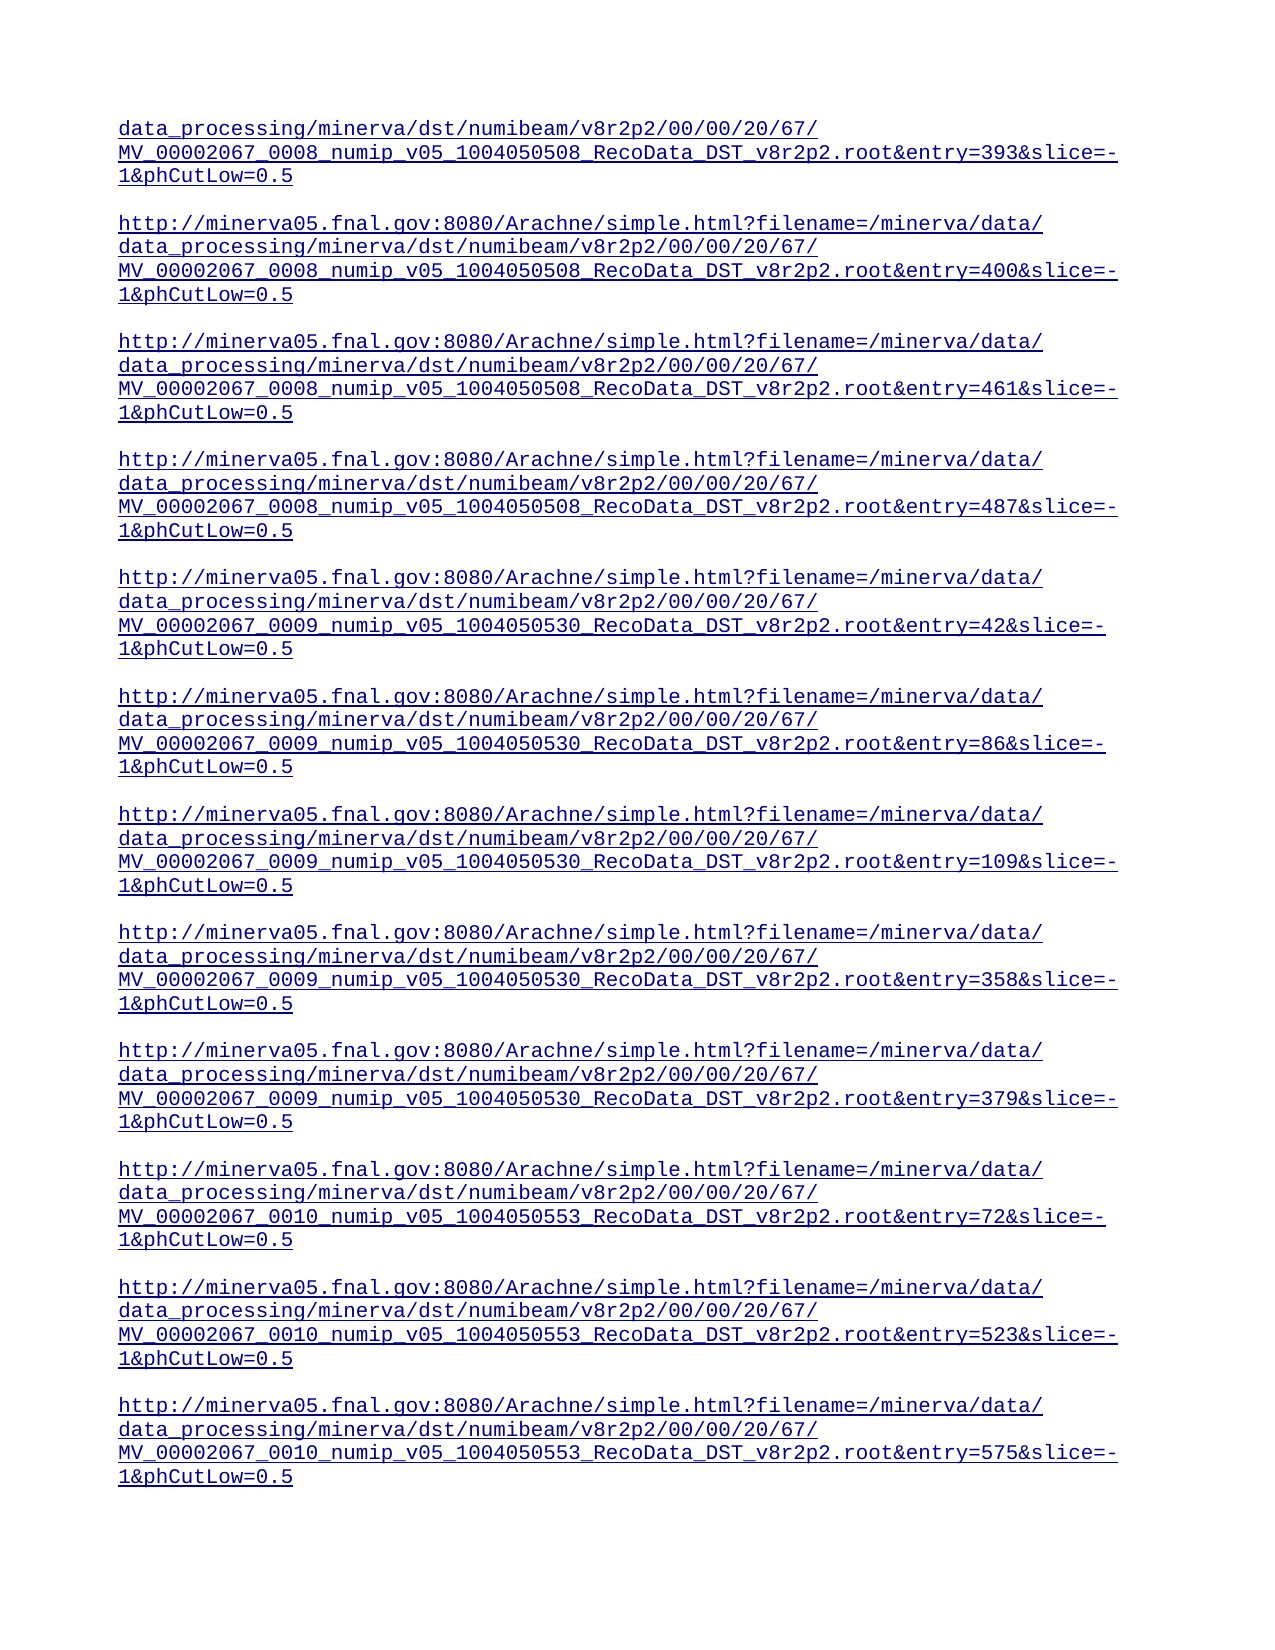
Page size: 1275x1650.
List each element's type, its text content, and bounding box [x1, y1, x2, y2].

text http://minerva05.fnal.gov:8080/Arachne/simple.html?filename=/minerva/data/data_processing/minerva/dst/numibeam/v8r2p2/00/00/20/67/MV_00002067_0009_numip_v05_1004050530_RecoData_DST_v8r2p2.root&entry=86&slice=-1&phCutLow=0.5 [118, 686, 1157, 780]
text http://minerva05.fnal.gov:8080/Arachne/simple.html?filename=/minerva/data/data_processing/minerva/dst/numibeam/v8r2p2/00/00/20/67/MV_00002067_0008_numip_v05_1004050508_RecoData_DST_v8r2p2.root&entry=400&slice=-1&phCutLow=0.5 [118, 213, 1157, 307]
text http://minerva05.fnal.gov:8080/Arachne/simple.html?filename=/minerva/data/data_processing/minerva/dst/numibeam/v8r2p2/00/00/20/67/MV_00002067_0010_numip_v05_1004050553_RecoData_DST_v8r2p2.root&entry=72&slice=-1&phCutLow=0.5 [118, 1158, 1157, 1253]
text http://minerva05.fnal.gov:8080/Arachne/simple.html?filename=/minerva/data/data_processing/minerva/dst/numibeam/v8r2p2/00/00/20/67/MV_00002067_0009_numip_v05_1004050530_RecoData_DST_v8r2p2.root&entry=109&slice=-1&phCutLow=0.5 [118, 804, 1157, 898]
text http://minerva05.fnal.gov:8080/Arachne/simple.html?filename=/minerva/data/data_processing/minerva/dst/numibeam/v8r2p2/00/00/20/67/MV_00002067_0010_numip_v05_1004050553_RecoData_DST_v8r2p2.root&entry=575&slice=-1&phCutLow=0.5 [118, 1395, 1157, 1489]
text http://minerva05.fnal.gov:8080/Arachne/simple.html?filename=/minerva/data/data_processing/minerva/dst/numibeam/v8r2p2/00/00/20/67/MV_00002067_0009_numip_v05_1004050530_RecoData_DST_v8r2p2.root&entry=42&slice=-1&phCutLow=0.5 [118, 567, 1157, 662]
text http://minerva05.fnal.gov:8080/Arachne/simple.html?filename=/minerva/data/data_processing/minerva/dst/numibeam/v8r2p2/00/00/20/67/MV_00002067_0009_numip_v05_1004050530_RecoData_DST_v8r2p2.root&entry=358&slice=-1&phCutLow=0.5 [118, 922, 1157, 1040]
text http://minerva05.fnal.gov:8080/Arachne/simple.html?filename=/minerva/data/data_processing/minerva/dst/numibeam/v8r2p2/00/00/20/67/MV_00002067_0010_numip_v05_1004050553_RecoData_DST_v8r2p2.root&entry=523&slice=-1&phCutLow=0.5 [118, 1277, 1157, 1371]
text http://minerva05.fnal.gov:8080/Arachne/simple.html?filename=/minerva/data/data_processing/minerva/dst/numibeam/v8r2p2/00/00/20/67/MV_00002067_0009_numip_v05_1004050530_RecoData_DST_v8r2p2.root&entry=379&slice=-1&phCutLow=0.5 [118, 1040, 1157, 1135]
text http://minerva05.fnal.gov:8080/Arachne/simple.html?filename=/minerva/data/data_processing/minerva/dst/numibeam/v8r2p2/00/00/20/67/MV_00002067_0008_numip_v05_1004050508_RecoData_DST_v8r2p2.root&entry=487&slice=-1&phCutLow=0.5 [118, 449, 1157, 544]
text http://minerva05.fnal.gov:8080/Arachne/simple.html?filename=/minerva/data/data_processing/minerva/dst/numibeam/v8r2p2/00/00/20/67/MV_00002067_0008_numip_v05_1004050508_RecoData_DST_v8r2p2.root&entry=461&slice=-1&phCutLow=0.5 [118, 331, 1157, 426]
text data_processing/minerva/dst/numibeam/v8r2p2/00/00/20/67/MV_00002067_0008_numip_v05_1004050508_RecoData_DST_v8r2p2.root&entry=393&slice=-1&phCutLow=0.5 [118, 118, 1157, 189]
